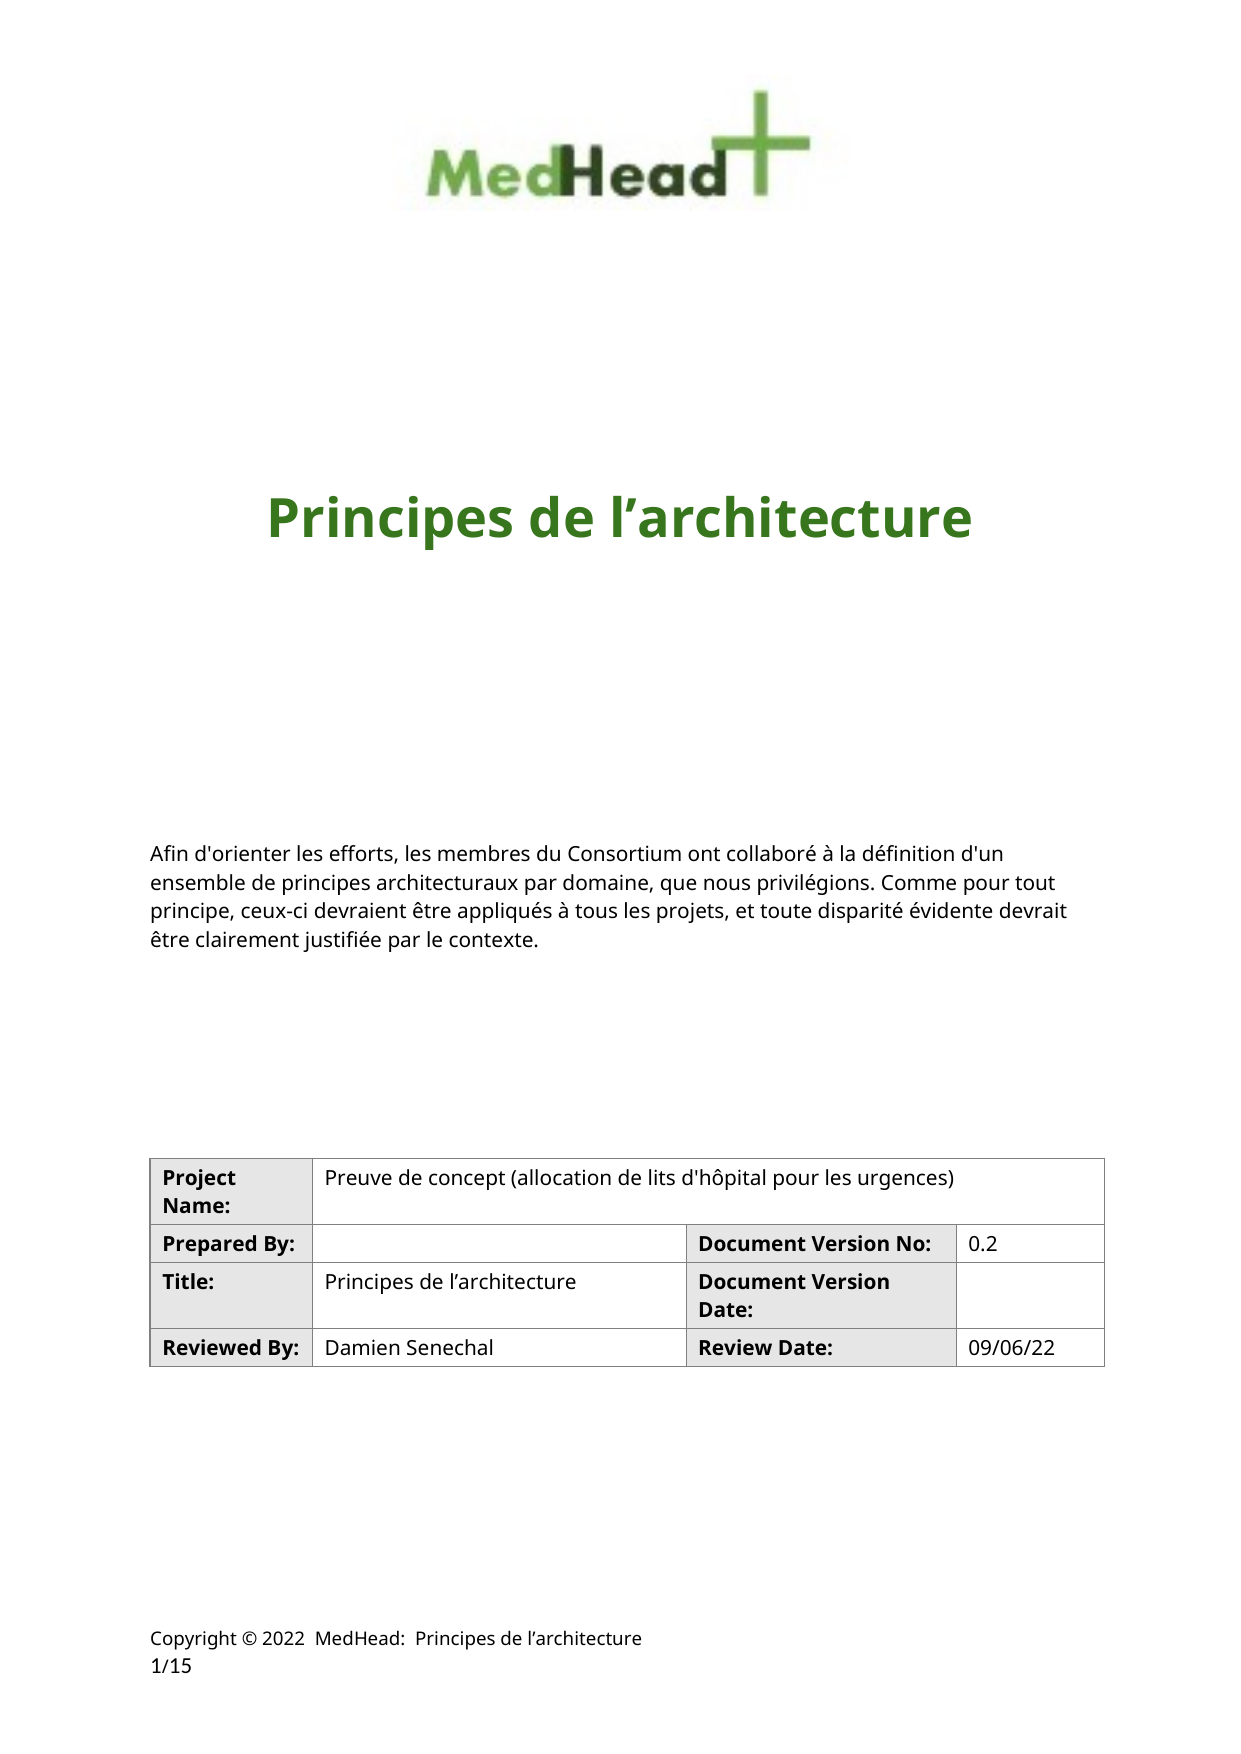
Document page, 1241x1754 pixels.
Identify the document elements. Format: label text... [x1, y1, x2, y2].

table_cell Title: [151, 1263, 312, 1328]
table_cell Document Version Date: [687, 1263, 956, 1328]
table_cell Reviewed By: [151, 1329, 312, 1366]
table_cell 0.2 [957, 1225, 1104, 1262]
table_cell 09/06/22 [957, 1329, 1104, 1366]
table_cell Damien Senechal [313, 1329, 686, 1366]
table_cell Principes de l’architecture [313, 1263, 686, 1328]
table_header Project Name: [151, 1159, 312, 1224]
table_cell [313, 1225, 686, 1262]
table_cell [957, 1263, 1104, 1328]
title Principes de l’architecture [150, 479, 1090, 553]
table_cell Review Date: [687, 1329, 956, 1366]
picture [390, 75, 850, 211]
text Afin d'orienter les efforts, les membres du Consortium ont collaboré à la définition d'un ensemble de principes architecturaux par domaine, que nous privilégions. Comme pour tout principe, ceux-ci devraient être appliqués à tous les projets, et toute disparité évidente devrait être clairement justifiée par le contexte. [150, 839, 1090, 953]
table_cell Prepared By: [151, 1225, 312, 1262]
table_header Preuve de concept (allocation de lits d'hôpital pour les urgences) [313, 1159, 1104, 1224]
table_cell Document Version No: [687, 1225, 956, 1262]
